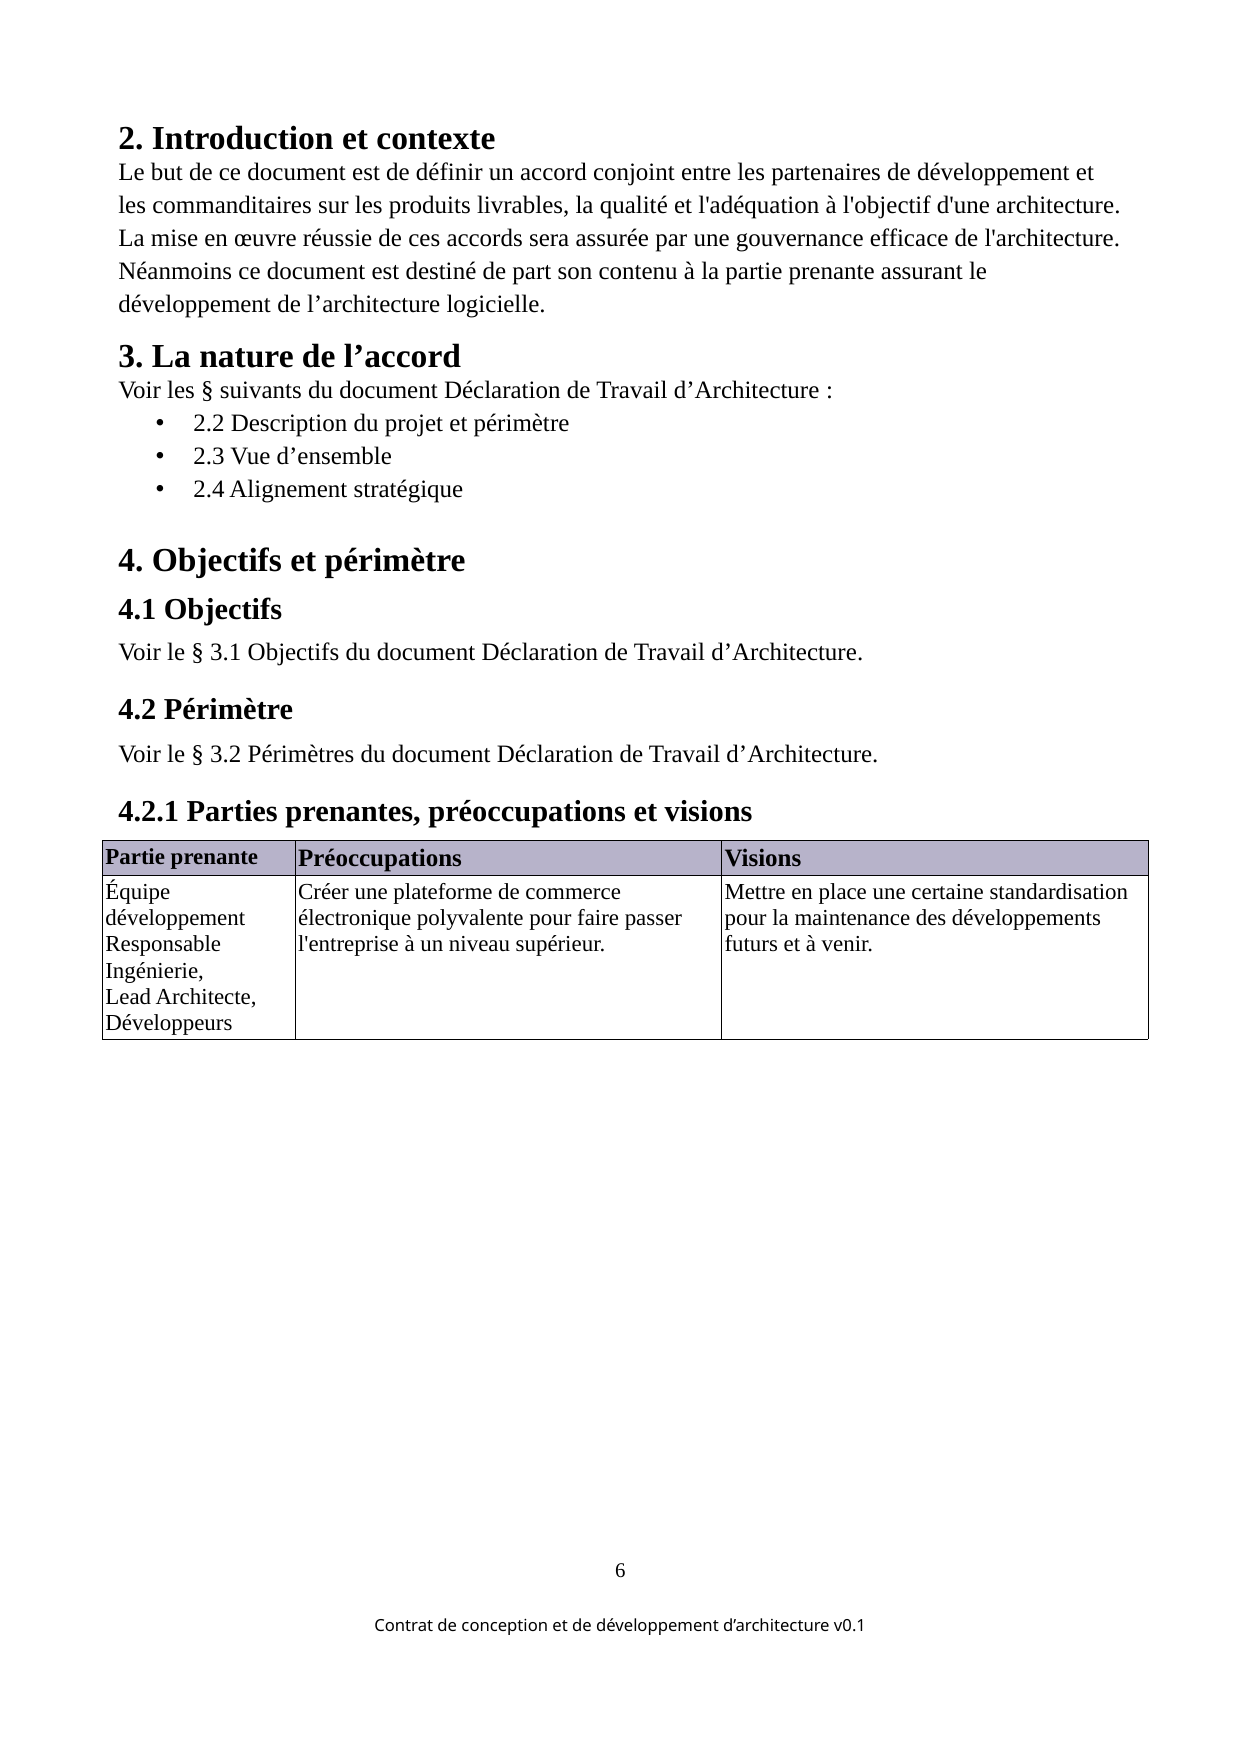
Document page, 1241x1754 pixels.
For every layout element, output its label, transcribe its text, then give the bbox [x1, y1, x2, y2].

subtitle 4.1 Objectifs [118, 591, 1122, 626]
list 2.2 Description du projet et périmètre [156, 408, 1122, 437]
subtitle 4.2 Périmètre [118, 691, 1122, 726]
text Le but de ce document est de définir un accord conjoint entre les partenaires de développement et les commanditaires sur les produits livrables, la qualité et l'adéquation à l'objectif d'une architecture. La mise en œuvre réussie de ces accords sera assurée par une gouvernance efficace de l'architecture. Néanmoins ce document est destiné de part son contenu à la partie prenante assurant le développement de l’architecture logicielle. [118, 157, 1122, 318]
table_header Préoccupations [296, 841, 721, 875]
subtitle 2. Introduction et contexte [118, 118, 1122, 157]
text 5 [118, 1558, 1122, 1582]
table_header Partie prenante [103, 841, 295, 875]
text Voir le § 3.1 Objectifs du document Déclaration de Travail d’Architecture. [118, 637, 1122, 666]
subtitle 3. La nature de l’accord [118, 336, 1122, 375]
text Voir les § suivants du document Déclaration de Travail d’Architecture : [118, 375, 1122, 404]
table_cell Mettre en place une certaine standardisation pour la maintenance des développements futurs et à venir. [722, 876, 1148, 1039]
table_cell Créer une plateforme de commerce électronique polyvalente pour faire passer l'entreprise à un niveau supérieur. [296, 876, 721, 1039]
subtitle 4. Objectifs et périmètre [118, 540, 1122, 579]
subtitle 4.2.1 Parties prenantes, préoccupations et visions [118, 793, 1122, 827]
list 2.4 Alignement stratégique [156, 474, 1122, 503]
list 2.3 Vue d’ensemble [156, 441, 1122, 470]
text Voir le § 3.2 Périmètres du document Déclaration de Travail d’Architecture. [118, 739, 1122, 767]
table_header Visions [722, 841, 1148, 875]
table_cell Équipe développement Responsable Ingénierie, Lead Architecte, Développeurs [103, 876, 295, 1039]
